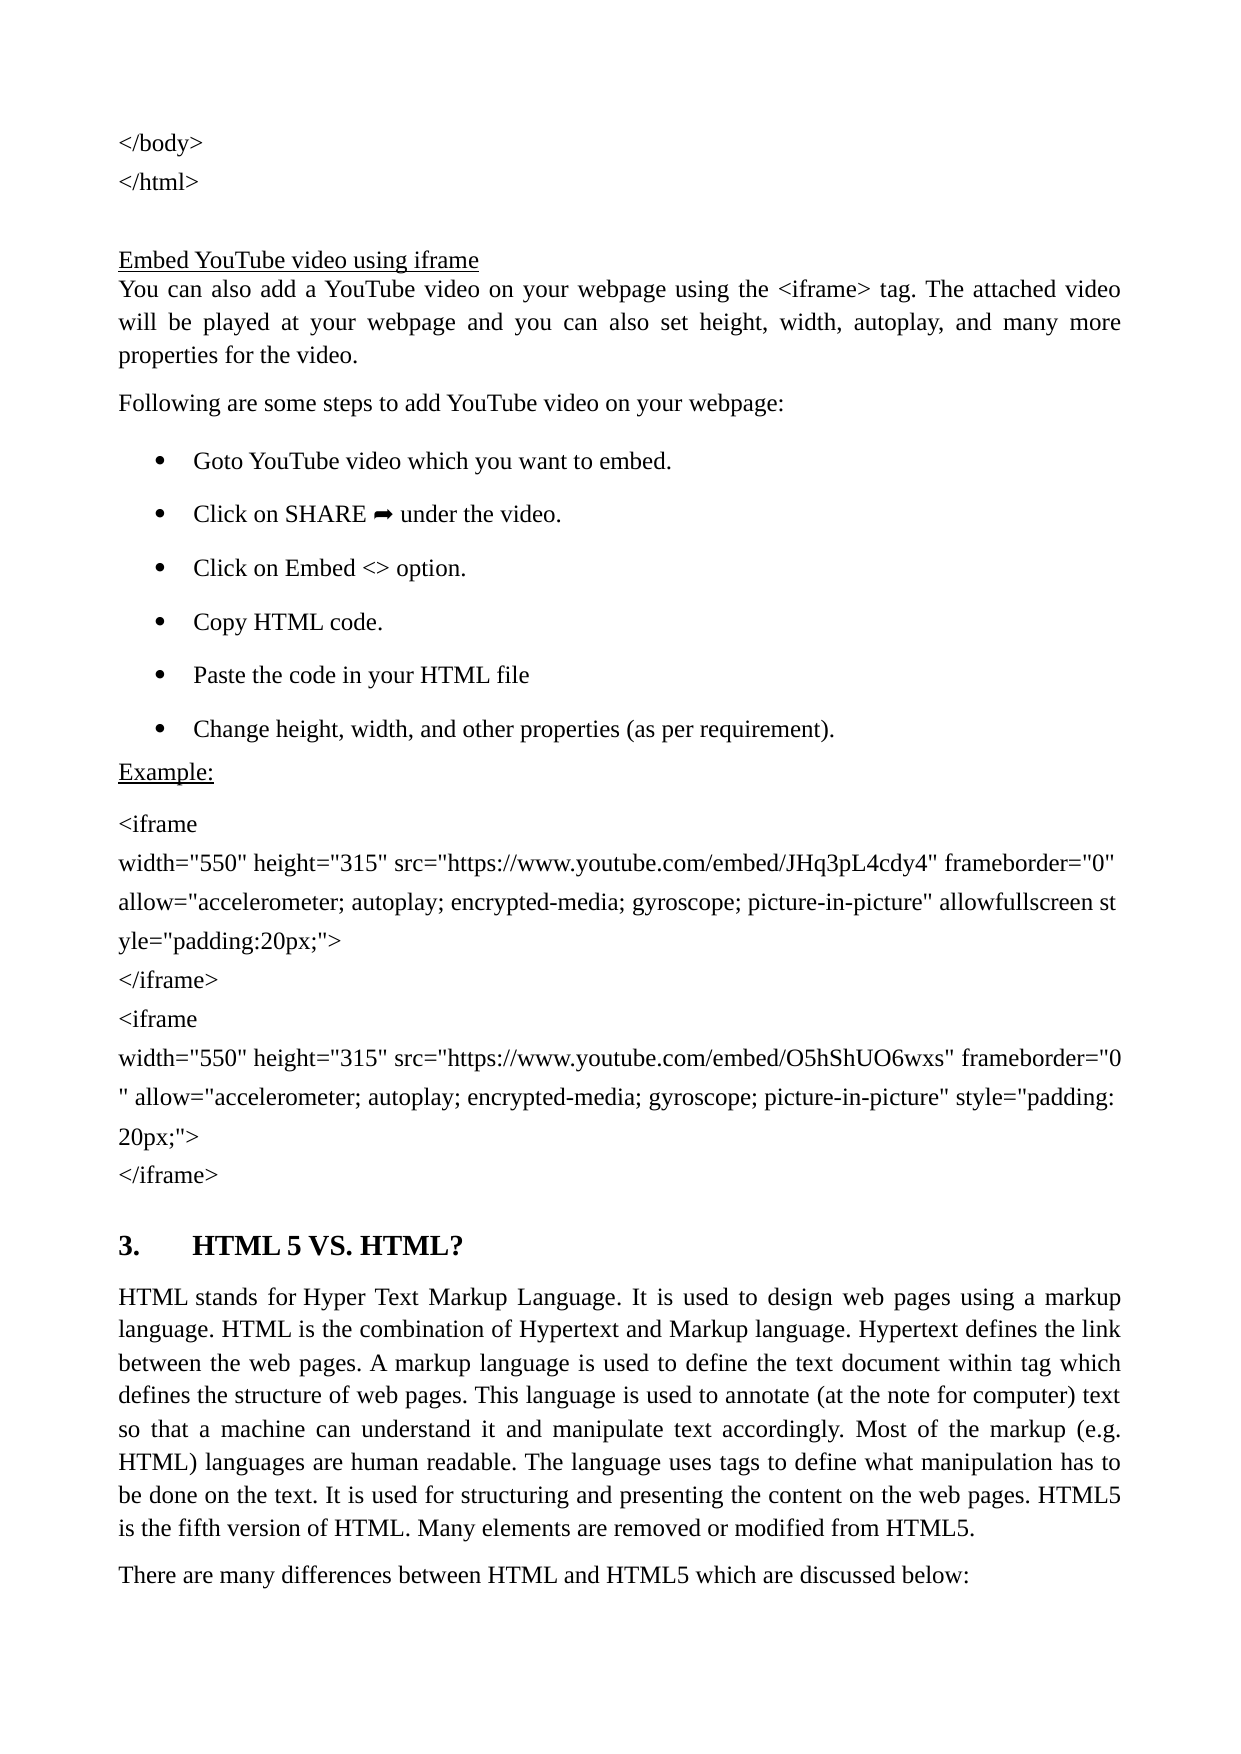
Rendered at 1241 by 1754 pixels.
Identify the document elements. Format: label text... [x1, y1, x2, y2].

list Paste the code in your HTML file [156, 650, 1122, 689]
list Click on SHARE ➦ under the video. [156, 489, 1122, 528]
text <iframe [118, 994, 1122, 1033]
text width="550" height="315" src="https://www.youtube.com/embed/O5hShUO6wxs" frameborder="0" allow="accelerometer; autoplay; encrypted-media; gyroscope; picture-in-picture" style="padding:20px;"> [118, 1033, 1122, 1150]
text </iframe> [118, 955, 1122, 994]
text </iframe> [118, 1150, 1122, 1189]
subtitle Example: [118, 757, 1122, 786]
text Following are some steps to add YouTube video on your webpage: [118, 388, 1122, 417]
text </html> [118, 157, 1122, 196]
list Change height, width, and other properties (as per requirement). [156, 704, 1122, 743]
text HTML stands for Hyper Text Markup Language. It is used to design web pages using a markup language. HTML is the combination of Hypertext and Markup language. Hypertext defines the link between the web pages. A markup language is used to define the text document within tag which defines the structure of web pages. This language is used to annotate (at the note for computer) text so that a machine can understand it and manipulate text accordingly. Most of the markup (e.g. HTML) languages are human readable. The language uses tags to define what manipulation has to be done on the text. It is used for structuring and presenting the content on the web pages. HTML5 is the fifth version of HTML. Many elements are removed or modified from HTML5. [118, 1282, 1122, 1541]
text </body> [118, 118, 1122, 157]
list Copy HTML code. [156, 597, 1122, 636]
text There are many differences between HTML and HTML5 which are discussed below: [118, 1560, 1122, 1589]
list Goto YouTube video which you want to embed. [156, 436, 1122, 475]
subtitle Embed YouTube video using iframe [118, 235, 1122, 274]
text 3. HTML 5 VS. HTML? [118, 1228, 1122, 1262]
list Click on Embed <> option. [156, 543, 1122, 582]
text You can also add a YouTube video on your webpage using the <iframe> tag. The attached video will be played at your webpage and you can also set height, width, autoplay, and many more properties for the video. [118, 274, 1122, 369]
text <iframe width="550" height="315" src="https://www.youtube.com/embed/JHq3pL4cdy4" frameborder="0" allow="accelerometer; autoplay; encrypted-media; gyroscope; picture-in-picture" allowfullscreen style="padding:20px;"> [118, 799, 1122, 955]
